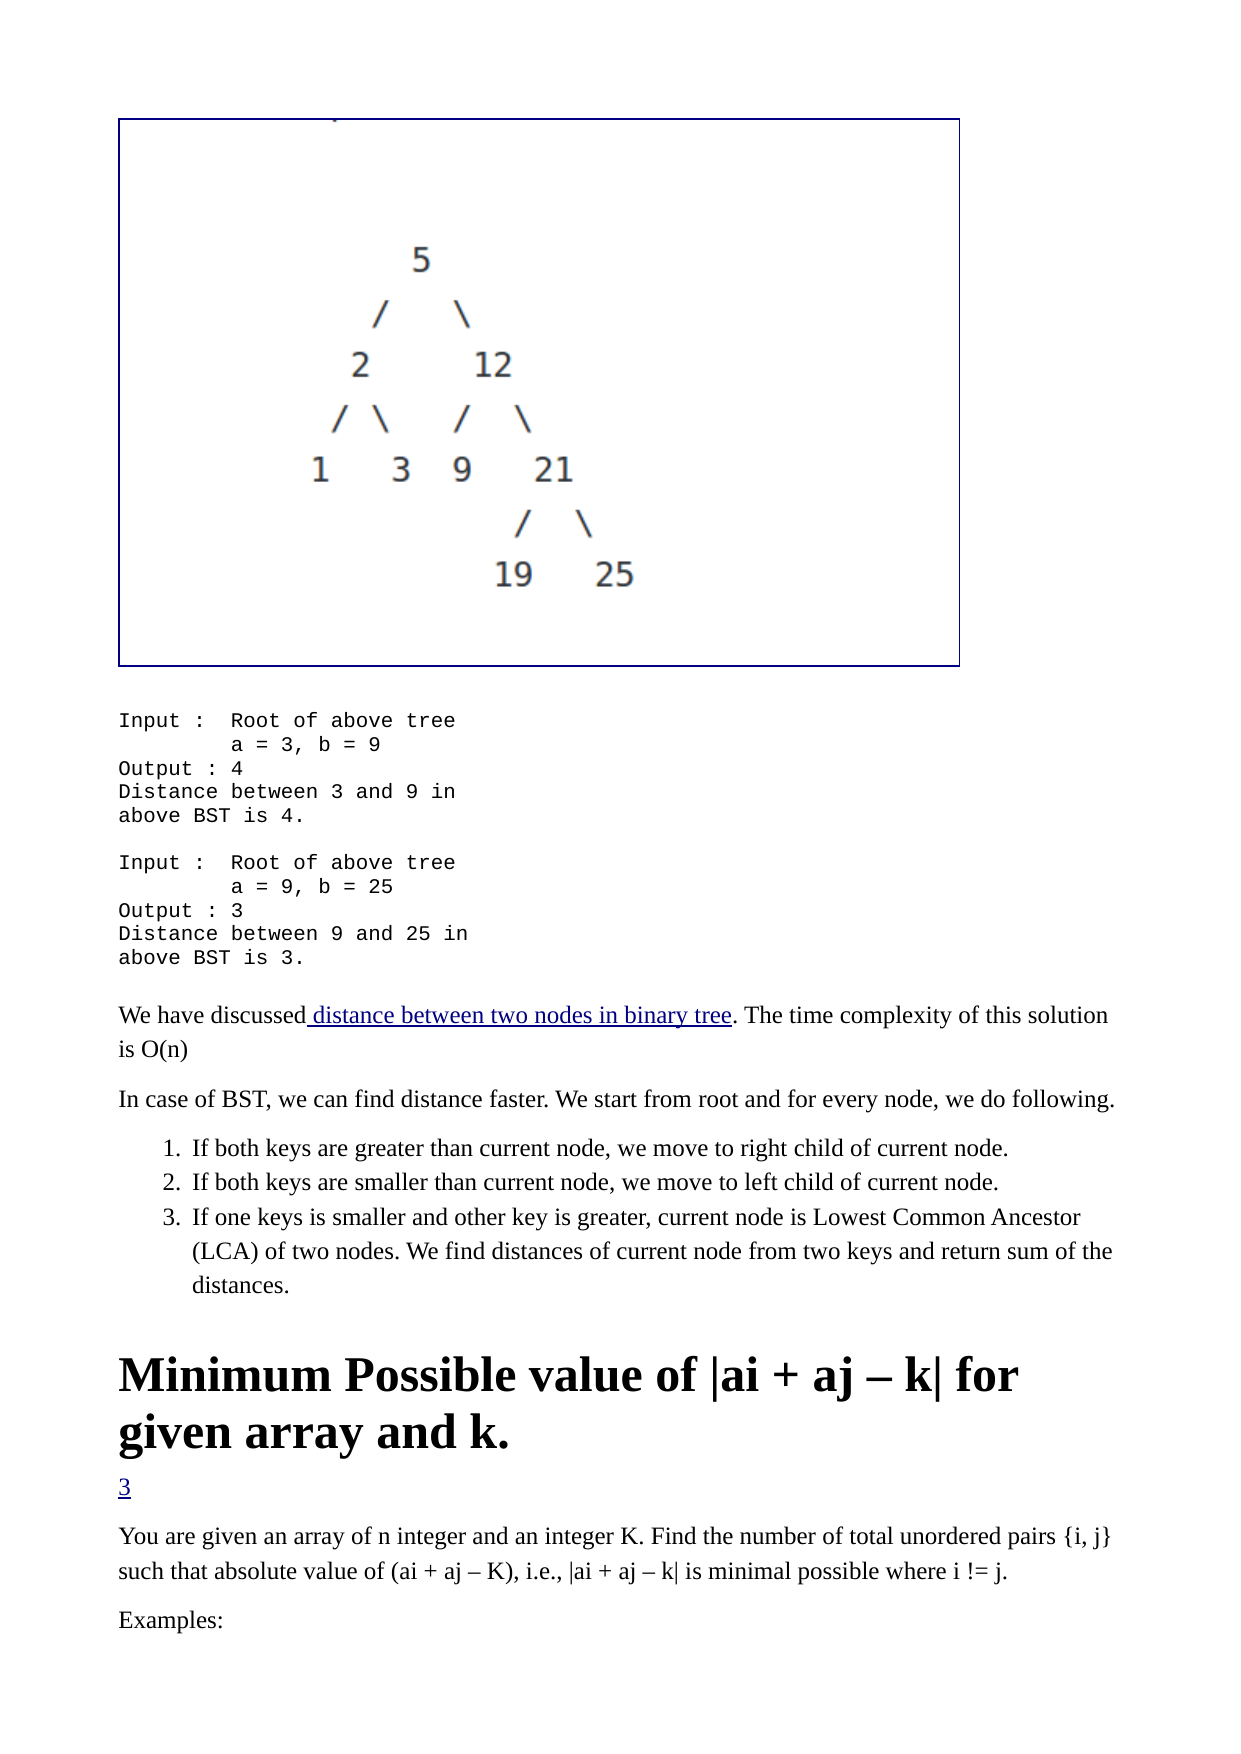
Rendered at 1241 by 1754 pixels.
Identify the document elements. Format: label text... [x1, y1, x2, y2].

picture [120, 120, 959, 665]
list If one keys is smaller and other key is greater, current node is Lowest Common Ancestor (LCA) of two nodes. We find distances of current node from two keys and return sum of the distances. [162, 1202, 1122, 1299]
text a = 9, b = 25 [118, 876, 1122, 900]
text You are given an array of n integer and an integer K. Find the number of total unordered pairs {i, j} such that absolute value of (ai + aj – K), i.e., |ai + aj – k| is minimal possible where i != j. [118, 1521, 1122, 1584]
text Output : 3 [118, 900, 1122, 923]
text 3 [118, 1472, 1122, 1501]
text above BST is 3. [118, 947, 1122, 971]
text Input : Root of above tree [118, 852, 1122, 876]
text We have discussed distance between two nodes in binary tree. The time complexity of this solution is O(n) [118, 1000, 1122, 1063]
list If both keys are greater than current node, we move to right child of current node. [162, 1133, 1122, 1161]
text Distance between 9 and 25 in [118, 923, 1122, 947]
text Distance between 3 and 9 in [118, 781, 1122, 805]
text Input : Root of above tree [118, 711, 1122, 734]
text above BST is 4. [118, 805, 1122, 829]
text Examples: [118, 1605, 1122, 1633]
text a = 3, b = 9 [118, 734, 1122, 758]
text Output : 4 [118, 758, 1122, 781]
text In case of BST, we can find distance faster. We start from root and for every node, we do following. [118, 1084, 1122, 1112]
subtitle Minimum Possible value of |ai + aj – k| for given array and k. [118, 1345, 1122, 1460]
list If both keys are smaller than current node, we move to left child of current node. [162, 1167, 1122, 1196]
